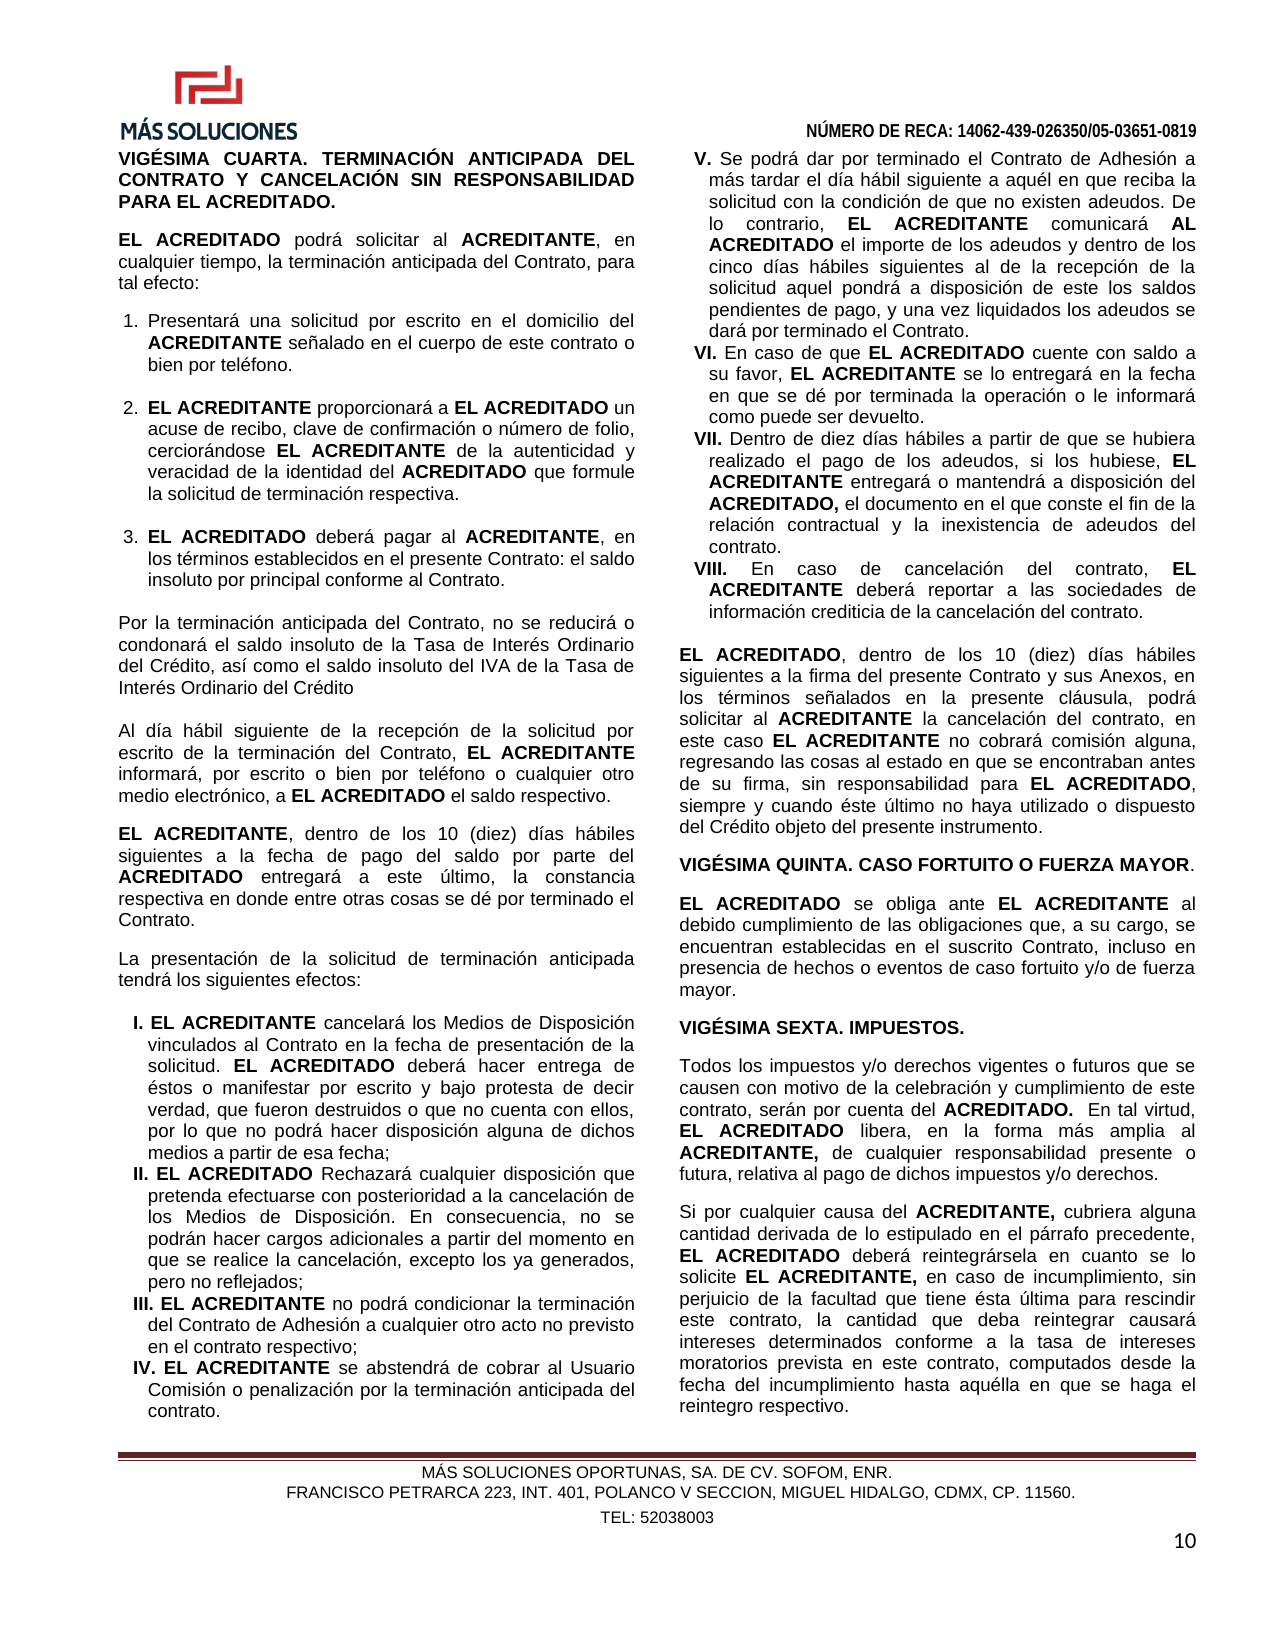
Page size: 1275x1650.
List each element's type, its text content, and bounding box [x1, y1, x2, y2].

text VIGÉSIMA QUINTA. CASO FORTUITO O FUERZA MAYOR. [679, 854, 1196, 876]
text III. EL ACREDITANTE no podrá condicionar la terminación del Contrato de Adhesión a cualquier otro acto no previsto en el contrato respectivo; [133, 1292, 635, 1357]
text Todos los impuestos y/o derechos vigentes o futuros que se causen con motivo de la celebración y cumplimiento de este contrato, serán por cuenta del ACREDITADO. En tal virtud, EL ACREDITADO libera, en la forma más amplia al ACREDITANTE, de cualquier responsabilidad presente o futura, relativa al pago de dichos impuestos y/o derechos. [679, 1055, 1196, 1184]
text Al día hábil siguiente de la recepción de la solicitud por escrito de la terminación del Contrato, EL ACREDITANTE informará, por escrito o bien por teléfono o cualquier otro medio electrónico, a EL ACREDITADO el saldo respectivo. [118, 720, 635, 806]
picture [115, 60, 302, 148]
text EL ACREDITADO se obliga ante EL ACREDITANTE al debido cumplimiento de las obligaciones que, a su cargo, se encuentran establecidas en el suscrito Contrato, incluso en presencia de hechos o eventos de caso fortuito y/o de fuerza mayor. [679, 892, 1196, 1000]
text VI. En caso de que EL ACREDITADO cuente con saldo a su favor, EL ACREDITANTE se lo entregará en la fecha en que se dé por terminada la operación o le informará como puede ser devuelto. [694, 342, 1196, 428]
text IV. EL ACREDITANTE se abstendrá de cobrar al Usuario Comisión o penalización por la terminación anticipada del contrato. [133, 1357, 635, 1422]
text VII. Dentro de diez días hábiles a partir de que se hubiera realizado el pago de los adeudos, si los hubiese, EL ACREDITANTE entregará o mantendrá a disposición del ACREDITADO, el documento en el que conste el fin de la relación contractual y la inexistencia de adeudos del contrato. [694, 428, 1196, 557]
list Presentará una solicitud por escrito en el domicilio del ACREDITANTE señalado en el cuerpo de este contrato o bien por teléfono. [123, 310, 635, 375]
text VIII. En caso de cancelación del contrato, EL ACREDITANTE deberá reportar a las sociedades de información crediticia de la cancelación del contrato. [694, 557, 1196, 622]
text VIGÉSIMA CUARTA. TERMINACIÓN ANTICIPADA DEL CONTRATO Y CANCELACIÓN SIN RESPONSABILIDAD PARA EL ACREDITADO. [118, 148, 635, 212]
text Por la terminación anticipada del Contrato, no se reducirá o condonará el saldo insoluto de la Tasa de Interés Ordinario del Crédito, así como el saldo insoluto del IVA de la Tasa de Interés Ordinario del Crédito [118, 612, 635, 698]
text II. EL ACREDITADO Rechazará cualquier disposición que pretenda efectuarse con posterioridad a la cancelación de los Medios de Disposición. En consecuencia, no se podrán hacer cargos adicionales a partir del momento en que se realice la cancelación, excepto los ya generados, pero no reflejados; [133, 1163, 635, 1292]
list EL ACREDITADO deberá pagar al ACREDITANTE, en los términos establecidos en el presente Contrato: el saldo insoluto por principal conforme al Contrato. [123, 526, 635, 591]
text VIGÉSIMA SEXTA. IMPUESTOS. [679, 1017, 1196, 1038]
text EL ACREDITANTE, dentro de los 10 (diez) días hábiles siguientes a la fecha de pago del saldo por parte del ACREDITADO entregará a este último, la constancia respectiva en donde entre otras cosas se dé por terminado el Contrato. [118, 823, 635, 931]
text V. Se podrá dar por terminado el Contrato de Adhesión a más tardar el día hábil siguiente a aquél en que reciba la solicitud con la condición de que no existen adeudos. De lo contrario, EL ACREDITANTE comunicará AL ACREDITADO el importe de los adeudos y dentro de los cinco días hábiles siguientes al de la recepción de la solicitud aquel pondrá a disposición de este los saldos pendientes de pago, y una vez liquidados los adeudos se dará por terminado el Contrato. [694, 148, 1196, 342]
list EL ACREDITANTE proporcionará a EL ACREDITADO un acuse de recibo, clave de confirmación o número de folio, cerciorándose EL ACREDITANTE de la autenticidad y veracidad de la identidad del ACREDITADO que formule la solicitud de terminación respectiva. [123, 397, 635, 504]
text I. EL ACREDITANTE cancelará los Medios de Disposición vinculados al Contrato en la fecha de presentación de la solicitud. EL ACREDITADO deberá hacer entrega de éstos o manifestar por escrito y bajo protesta de decir verdad, que fueron destruidos o que no cuenta con ellos, por lo que no podrá hacer disposición alguna de dichos medios a partir de esa fecha; [133, 1012, 635, 1163]
text EL ACREDITADO podrá solicitar al ACREDITANTE, en cualquier tiempo, la terminación anticipada del Contrato, para tal efecto: [118, 229, 635, 294]
text La presentación de la solicitud de terminación anticipada tendrá los siguientes efectos: [118, 947, 635, 991]
text Si por cualquier causa del ACREDITANTE, cubriera alguna cantidad derivada de lo estipulado en el párrafo precedente, EL ACREDITADO deberá reintegrársela en cuanto se lo solicite EL ACREDITANTE, en caso de incumplimiento, sin perjuicio de la facultad que tiene ésta última para rescindir este contrato, la cantidad que deba reintegrar causará intereses determinados conforme a la tasa de intereses moratorios prevista en este contrato, computados desde la fecha del incumplimiento hasta aquélla en que se haga el reintegro respectivo. [679, 1201, 1196, 1417]
text EL ACREDITADO, dentro de los 10 (diez) días hábiles siguientes a la firma del presente Contrato y sus Anexos, en los términos señalados en la presente cláusula, podrá solicitar al ACREDITANTE la cancelación del contrato, en este caso EL ACREDITANTE no cobrará comisión alguna, regresando las cosas al estado en que se encontraban antes de su firma, sin responsabilidad para EL ACREDITADO, siempre y cuando éste último no haya utilizado o dispuesto del Crédito objeto del presente instrumento. [679, 643, 1196, 838]
